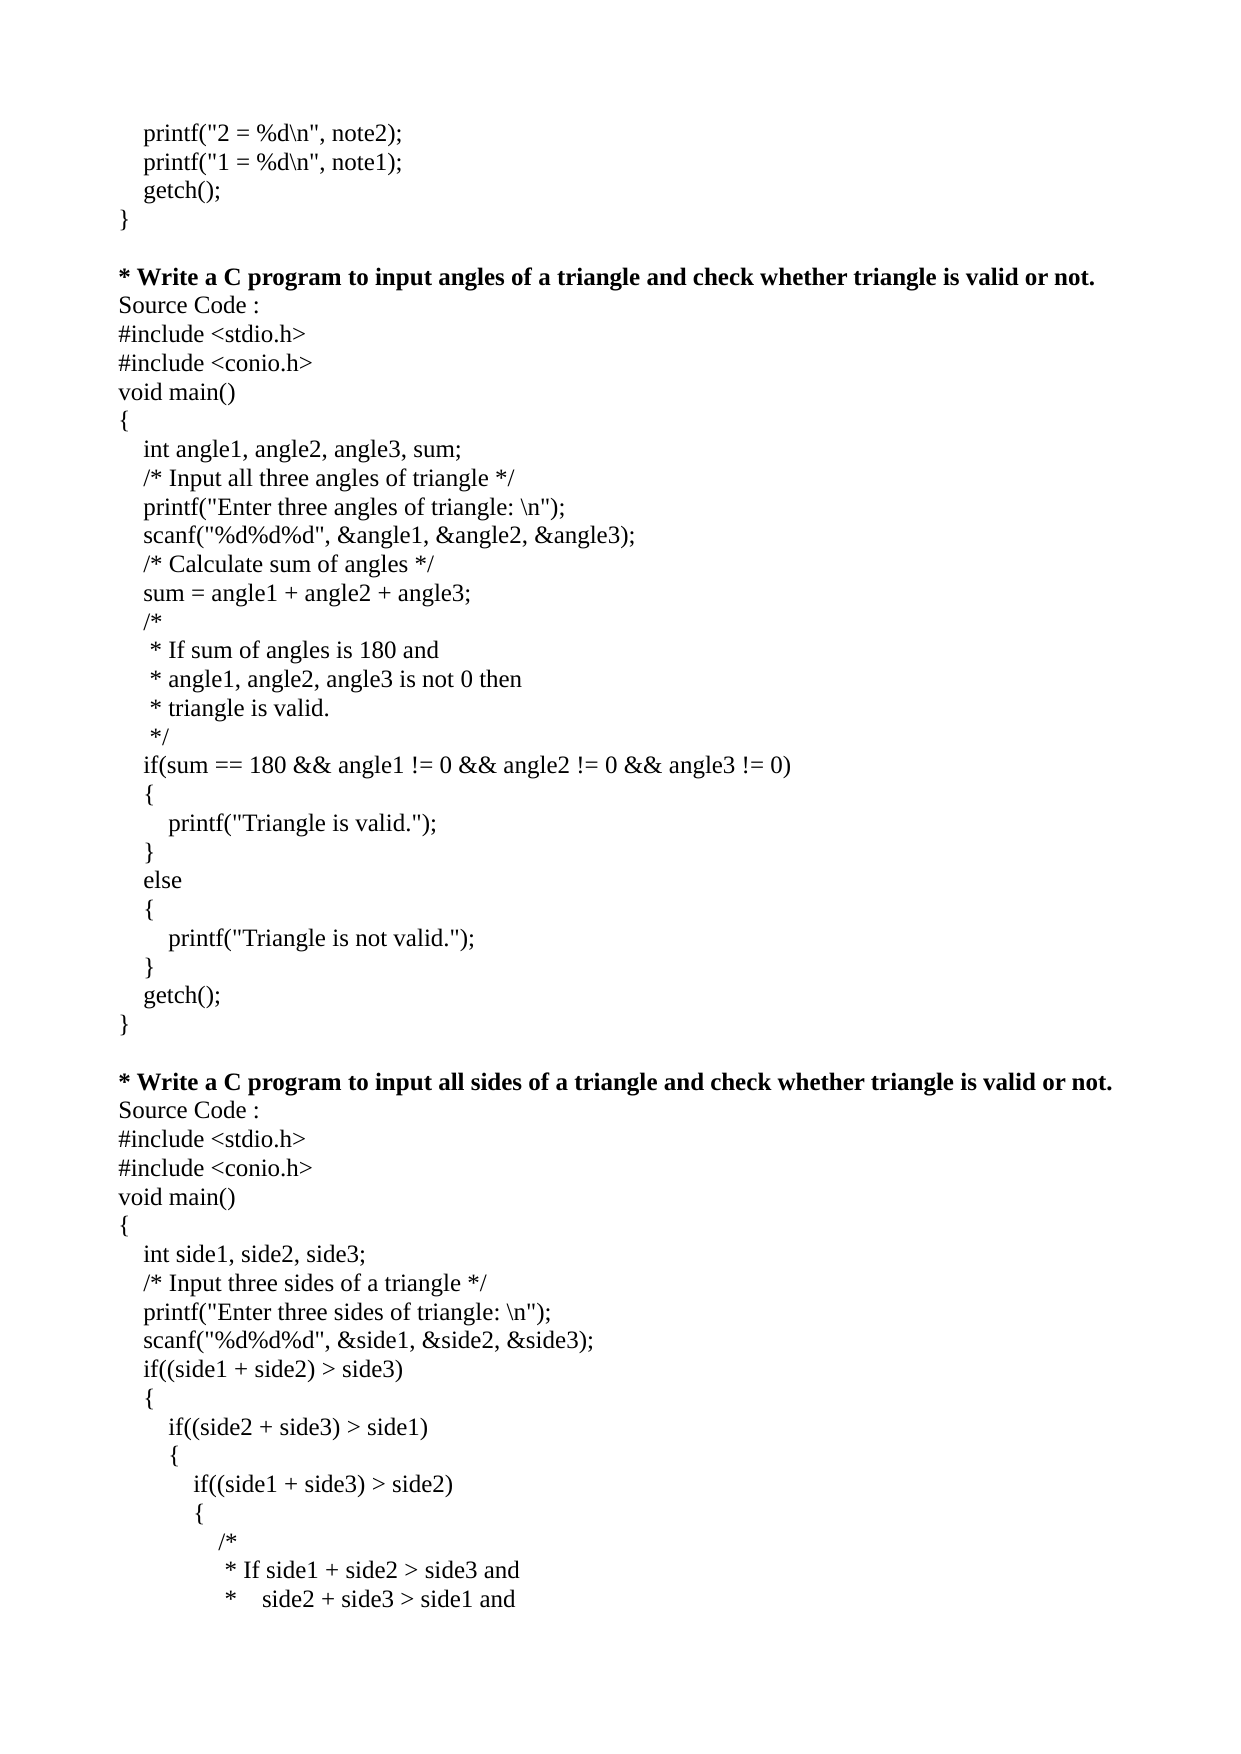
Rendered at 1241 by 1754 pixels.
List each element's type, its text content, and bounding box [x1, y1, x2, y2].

text * side2 + side3 > side1 and [118, 1584, 1122, 1613]
text #include <stdio.h> [118, 319, 1122, 348]
text void main() [118, 1182, 1122, 1211]
text if((side2 + side3) > side1) [118, 1412, 1122, 1441]
text } [118, 204, 1122, 233]
text printf("Enter three angles of triangle: \n"); [118, 492, 1122, 521]
text sum = angle1 + angle2 + angle3; [118, 578, 1122, 607]
text } [118, 1009, 1122, 1038]
text * angle1, angle2, angle3 is not 0 then [118, 664, 1122, 693]
text * If sum of angles is 180 and [118, 636, 1122, 664]
text { [118, 1383, 1122, 1412]
text if((side1 + side3) > side2) [118, 1469, 1122, 1498]
text { [118, 1441, 1122, 1469]
text #include <stdio.h> [118, 1124, 1122, 1153]
text int side1, side2, side3; [118, 1239, 1122, 1268]
text #include <conio.h> [118, 348, 1122, 377]
text if(sum == 180 && angle1 != 0 && angle2 != 0 && angle3 != 0) [118, 751, 1122, 779]
text Source Code : [118, 1096, 1122, 1124]
text #include <conio.h> [118, 1153, 1122, 1182]
text /* [118, 607, 1122, 636]
text { [118, 894, 1122, 923]
text int angle1, angle2, angle3, sum; [118, 434, 1122, 463]
text printf("Triangle is valid."); [118, 808, 1122, 837]
text * Write a C program to input all sides of a triangle and check whether triangle is valid or not. [118, 1067, 1122, 1096]
text printf("2 = %d\n", note2); [118, 118, 1122, 147]
text /* Calculate sum of angles */ [118, 549, 1122, 578]
text * If side1 + side2 > side3 and [118, 1556, 1122, 1584]
text if((side1 + side2) > side3) [118, 1354, 1122, 1383]
text else [118, 866, 1122, 894]
text /* Input all three angles of triangle */ [118, 463, 1122, 492]
text { [118, 1498, 1122, 1527]
text printf("Enter three sides of triangle: \n"); [118, 1297, 1122, 1326]
text } [118, 952, 1122, 981]
text getch(); [118, 981, 1122, 1009]
text { [118, 406, 1122, 434]
text void main() [118, 377, 1122, 406]
text /* [118, 1527, 1122, 1556]
text { [118, 1211, 1122, 1239]
text getch(); [118, 176, 1122, 204]
text scanf("%d%d%d", &side1, &side2, &side3); [118, 1326, 1122, 1354]
text /* Input three sides of a triangle */ [118, 1268, 1122, 1297]
text scanf("%d%d%d", &angle1, &angle2, &angle3); [118, 521, 1122, 549]
text printf("1 = %d\n", note1); [118, 147, 1122, 176]
text * triangle is valid. [118, 693, 1122, 722]
text */ [118, 722, 1122, 751]
text { [118, 779, 1122, 808]
text * Write a C program to input angles of a triangle and check whether triangle is valid or not. [118, 262, 1122, 291]
text printf("Triangle is not valid."); [118, 923, 1122, 952]
text } [118, 837, 1122, 866]
text Source Code : [118, 291, 1122, 319]
